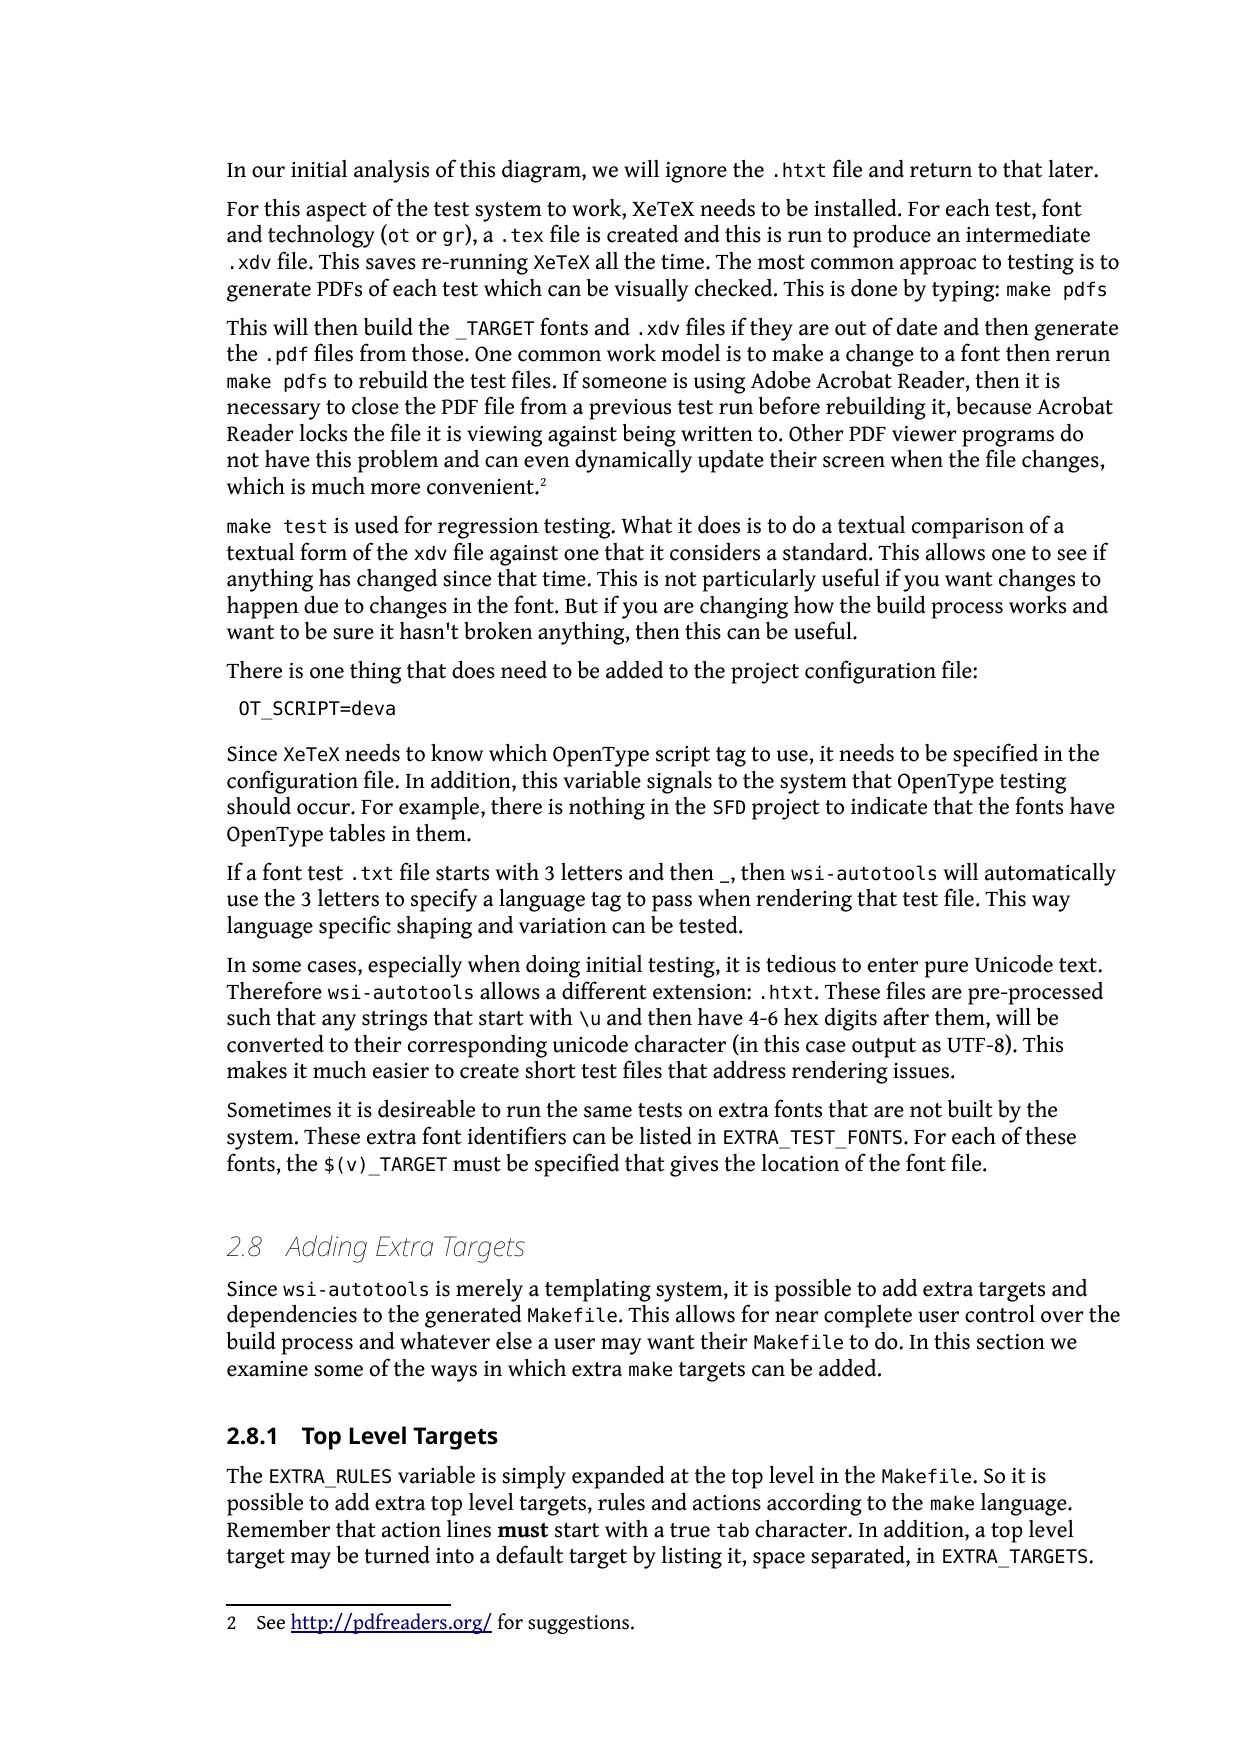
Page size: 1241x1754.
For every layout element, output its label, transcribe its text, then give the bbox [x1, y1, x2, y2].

text Since wsi-autotools is merely a templating system, it is possible to add extra targets and dependencies to the generated Makefile. This allows for near complete user control over the build process and whatever else a user may want their Makefile to do. In this section we examine some of the ways in which extra make targets can be added. [226, 1276, 1122, 1383]
text If a font test .txt file starts with 3 letters and then _, then wsi-autotools will automatically use the 3 letters to specify a language tag to pass when rendering that test file. This way language specific shaping and variation can be tested. [226, 860, 1122, 940]
text For this aspect of the test system to work, XeTeX needs to be installed. For each test, font and technology (ot or gr), a .tex file is created and this is run to produce an intermediate .xdv file. This saves re-running XeTeX all the time. The most common approac to testing is to generate PDFs of each test which can be visually checked. This is done by typing: make pdfs [226, 196, 1122, 302]
text Sometimes it is desireable to run the same tests on extra fonts that are not built by the system. These extra font identifiers can be listed in EXTRA_TEST_FONTS. For each of these fonts, the $(v)_TARGET must be specified that gives the location of the font file. [226, 1098, 1122, 1177]
text See http://pdfreaders.org/ for suggestions. [226, 1611, 1122, 1635]
text make test is used for regression testing. What it does is to do a textual comparison of a textual form of the xdv file against one that it considers a standard. This allows one to see if anything has changed since that time. This is not particularly useful if you want changes to happen due to changes in the font. But if you are changing how the build process works and want to be sure it hasn't broken anything, then this can be useful. [226, 513, 1122, 646]
text In some cases, especially when doing initial testing, it is tedious to enter pure Unicode text. Therefore wsi-autotools allows a different extension: .htxt. These files are pre-processed such that any strings that start with \u and then have 4-6 hex digits after them, will be converted to their corresponding unicode character (in this case output as UTF-8). This makes it much easier to create short test files that address rendering issues. [226, 952, 1122, 1085]
text Since XeTeX needs to know which OpenType script tag to use, it needs to be specified in the configuration file. In addition, this variable signals to the system that OpenType testing should occur. For example, there is nothing in the SFD project to indicate that the fonts have OpenType tables in them. [226, 742, 1122, 848]
text There is one thing that does need to be added to the project configuration file: [226, 659, 1122, 685]
subtitle Top Level Targets [226, 1420, 1122, 1451]
subtitle Adding Extra Targets [226, 1227, 1122, 1264]
text This will then build the _TARGET fonts and .xdv files if they are out of date and then generate the .pdf files from those. One common work model is to make a change to a font then rerun make pdfs to rebuild the test files. If someone is using Adobe Acrobat Reader, then it is necessary to close the PDF file from a previous test run before rebuilding it, because Acrobat Reader locks the file it is viewing against being written to. Other PDF viewer programs do not have this problem and can even dynamically update their screen when the file changes, which is much more convenient. [226, 315, 1122, 501]
text OT_SCRIPT=deva [238, 698, 1122, 720]
text The EXTRA_RULES variable is simply expanded at the top level in the Makefile. So it is possible to add extra top level targets, rules and actions according to the make language. Remember that action lines must start with a true tab character. In addition, a top level target may be turned into a default target by listing it, space separated, in EXTRA_TARGETS. [226, 1464, 1122, 1570]
text In our initial analysis of this diagram, we will ignore the .htxt file and return to that later. [226, 157, 1122, 184]
